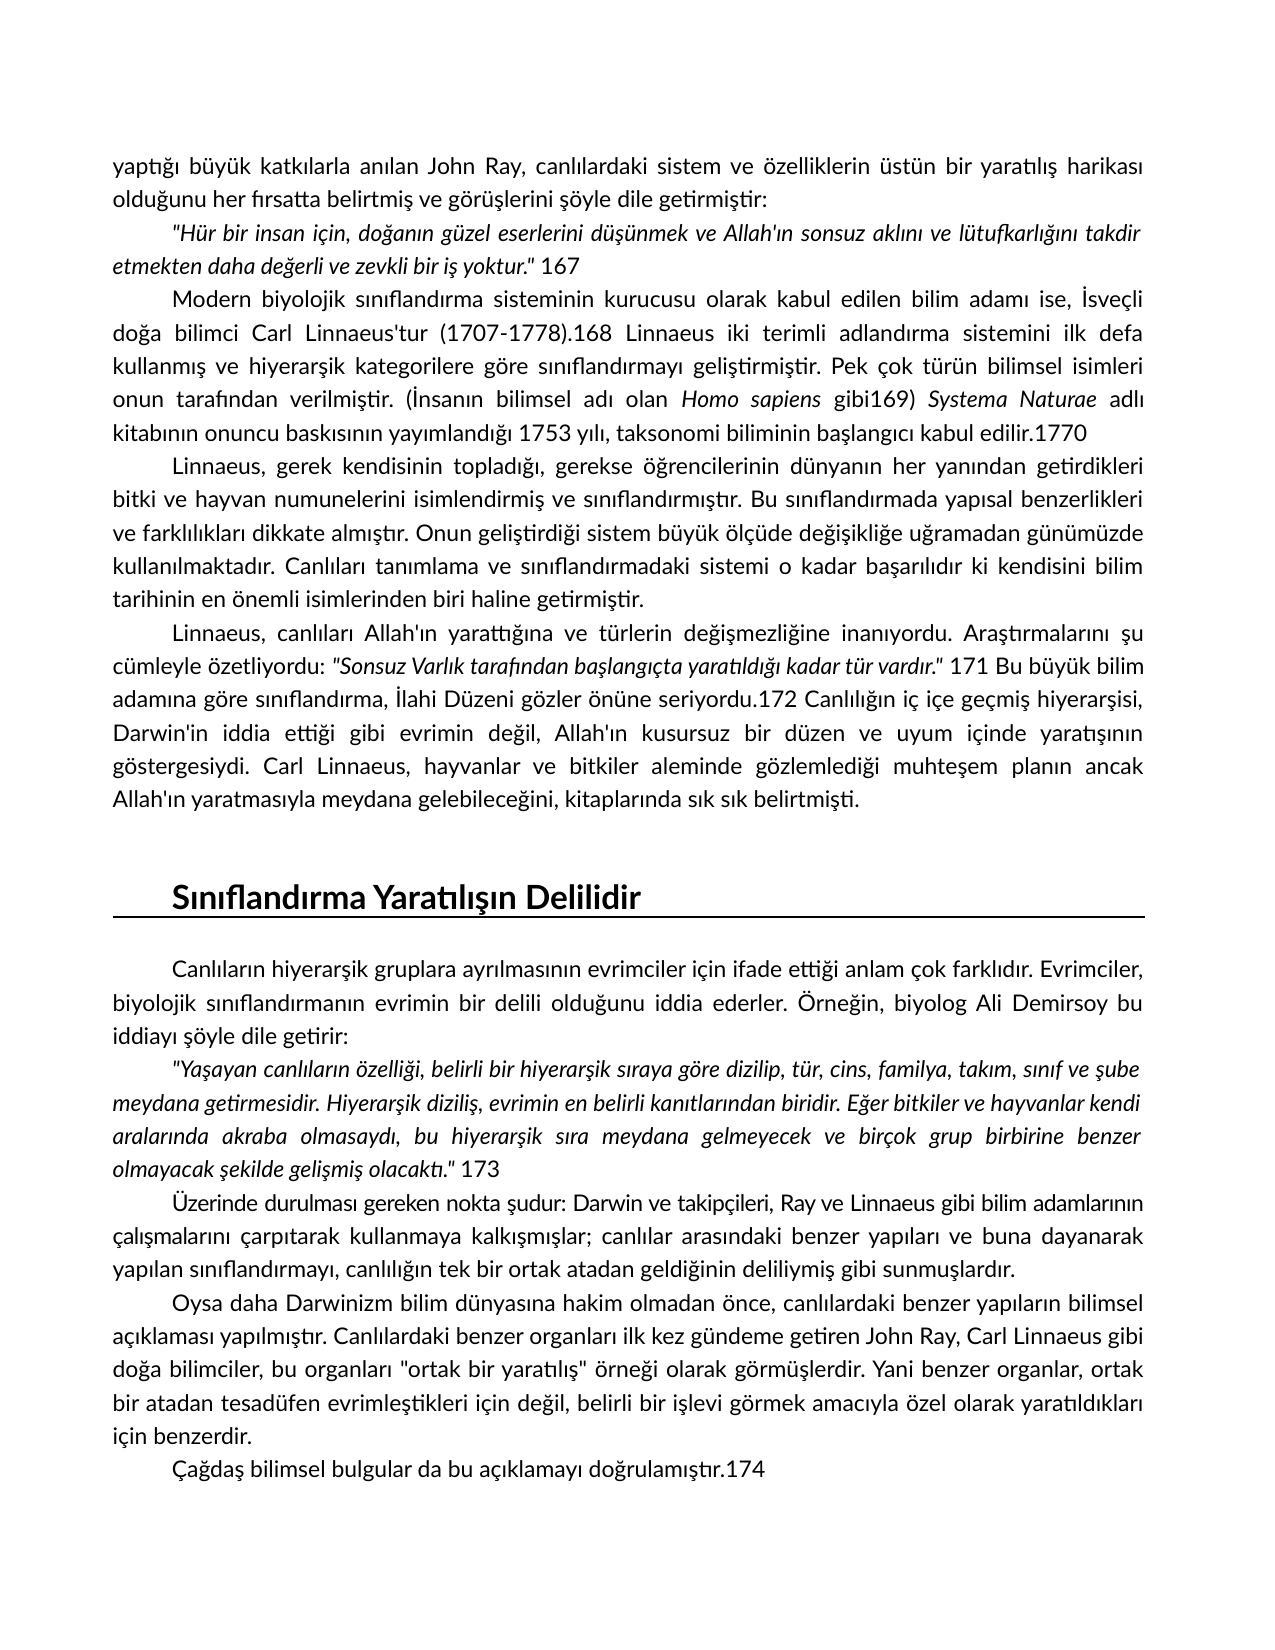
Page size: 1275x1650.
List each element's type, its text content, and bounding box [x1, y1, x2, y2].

text Linnaeus, canlıları Allah'ın yarattığına ve türlerin değişmezliğine inanıyordu. Araştırmalarını şu cümleyle özetliyordu: "Sonsuz Varlık tarafından başlangıçta yaratıldığı kadar tür vardır." 171 Bu büyük bilim adamına göre sınıflandırma, İlahi Düzeni gözler önüne seriyordu.172 Canlılığın iç içe geçmiş hiyerarşisi, Darwin'in iddia ettiği gibi evrimin değil, Allah'ın kusursuz bir düzen ve uyum içinde yaratışının göstergesiydi. Carl Linnaeus, hayvanlar ve bitkiler aleminde gözlemlediği muhteşem planın ancak Allah'ın yaratmasıyla meydana gelebileceğini, kitaplarında sık sık belirtmişti. [112, 614, 1145, 814]
text "Hür bir insan için, doğanın güzel eserlerini düşünmek ve Allah'ın sonsuz aklını ve lütufkarlığını takdir etmekten daha değerli ve zevkli bir iş yoktur." 167 [112, 214, 1145, 281]
text Üzerinde durulması gereken nokta şudur: Darwin ve takipçileri, Ray ve Linnaeus gibi bilim adamlarının çalışmalarını çarpıtarak kullanmaya kalkışmışlar; canlılar arasındaki benzer yapıları ve buna dayanarak yapılan sınıflandırmayı, canlılığın tek bir ortak atadan geldiğinin deliliymiş gibi sunmuşlardır. [112, 1184, 1145, 1284]
text Linnaeus, gerek kendisinin topladığı, gerekse öğrencilerinin dünyanın her yanından getirdikleri bitki ve hayvan numunelerini isimlendirmiş ve sınıflandırmıştır. Bu sınıflandırmada yapısal benzerlikleri ve farklılıkları dikkate almıştır. Onun geliştirdiği sistem büyük ölçüde değişikliğe uğramadan günümüzde kullanılmaktadır. Canlıları tanımlama ve sınıflandırmadaki sistemi o kadar başarılıdır ki kendisini bilim tarihinin en önemli isimlerinden biri haline getirmiştir. [112, 448, 1145, 614]
text Oysa daha Darwinizm bilim dünyasına hakim olmadan önce, canlılardaki benzer yapıların bilimsel açıklaması yapılmıştır. Canlılardaki benzer organları ilk kez gündeme getiren John Ray, Carl Linnaeus gibi doğa bilimciler, bu organları "ortak bir yaratılış" örneği olarak görmüşlerdir. Yani benzer organlar, ortak bir atadan tesadüfen evrimleştikleri için değil, belirli bir işlevi görmek amacıyla özel olarak yaratıldıkları için benzerdir. [112, 1284, 1145, 1451]
text Sınıflandırma Yaratılışın Delilidir [112, 881, 1145, 918]
text "Yaşayan canlıların özelliği, belirli bir hiyerarşik sıraya göre dizilip, tür, cins, familya, takım, sınıf ve şube meydana getirmesidir. Hiyerarşik diziliş, evrimin en belirli kanıtlarından biridir. Eğer bitkiler ve hayvanlar kendi aralarında akraba olmasaydı, bu hiyerarşik sıra meydana gelmeyecek ve birçok grup birbirine benzer olmayacak şekilde gelişmiş olacaktı." 173 [112, 1051, 1145, 1184]
text Canlıların hiyerarşik gruplara ayrılmasının evrimciler için ifade ettiği anlam çok farklıdır. Evrimciler, biyolojik sınıflandırmanın evrimin bir delili olduğunu iddia ederler. Örneğin, biyolog Ali Demirsoy bu iddiayı şöyle dile getirir: [112, 951, 1145, 1051]
text yaptığı büyük katkılarla anılan John Ray, canlılardaki sistem ve özelliklerin üstün bir yaratılış harikası olduğunu her fırsatta belirtmiş ve görüşlerini şöyle dile getirmiştir: [112, 148, 1145, 214]
text Çağdaş bilimsel bulgular da bu açıklamayı doğrulamıştır.174 [112, 1451, 1145, 1484]
text Modern biyolojik sınıflandırma sisteminin kurucusu olarak kabul edilen bilim adamı ise, İsveçli doğa bilimci Carl Linnaeus'tur (1707-1778).168 Linnaeus iki terimli adlandırma sistemini ilk defa kullanmış ve hiyerarşik kategorilere göre sınıflandırmayı geliştirmiştir. Pek çok türün bilimsel isimleri onun tarafından verilmiştir. (İnsanın bilimsel adı olan Homo sapiens gibi169) Systema Naturae adlı kitabının onuncu baskısının yayımlandığı 1753 yılı, taksonomi biliminin başlangıcı kabul edilir.1770 [112, 281, 1145, 448]
